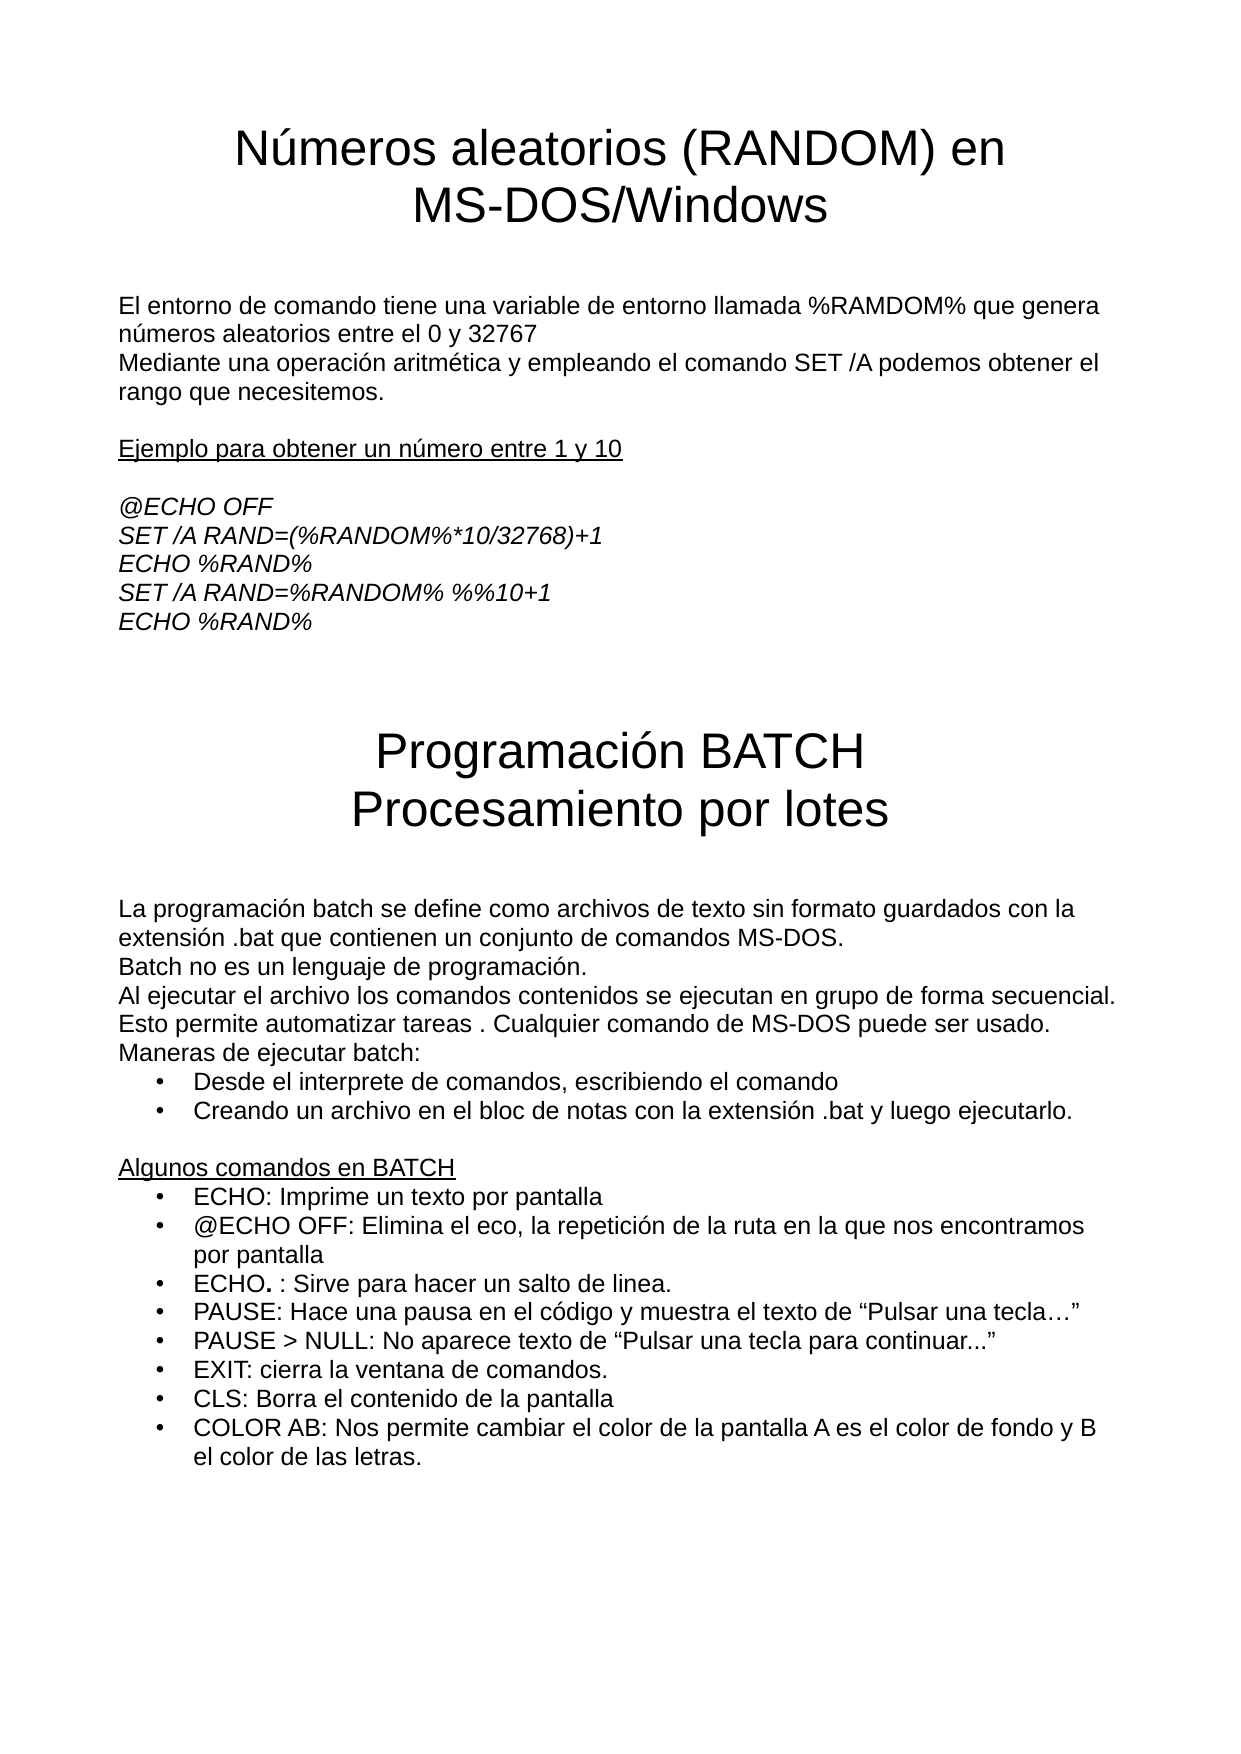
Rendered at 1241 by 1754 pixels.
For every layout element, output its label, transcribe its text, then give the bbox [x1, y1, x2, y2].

text ECHO %RAND% [118, 607, 1122, 636]
list PAUSE: Hace una pausa en el código y muestra el texto de “Pulsar una tecla…” [156, 1297, 1122, 1326]
text Batch no es un lenguaje de programación. [118, 952, 1122, 981]
text Mediante una operación aritmética y empleando el comando SET /A podemos obtener el rango que necesitemos. [118, 348, 1122, 406]
text Números aleatorios (RANDOM) en [118, 118, 1122, 176]
text Ejemplo para obtener un número entre 1 y 10 [118, 434, 1122, 463]
text ECHO %RAND% [118, 549, 1122, 578]
list PAUSE > NULL: No aparece texto de “Pulsar una tecla para continuar...” [156, 1326, 1122, 1355]
text Algunos comandos en BATCH [118, 1153, 1122, 1182]
list Desde el interprete de comandos, escribiendo el comando [156, 1067, 1122, 1096]
list EXIT: cierra la ventana de comandos. [156, 1355, 1122, 1384]
text La programación batch se define como archivos de texto sin formato guardados con la extensión .bat que contienen un conjunto de comandos MS-DOS. [118, 894, 1122, 952]
list ECHO. : Sirve para hacer un salto de linea. [156, 1268, 1122, 1297]
list Creando un archivo en el bloc de notas con la extensión .bat y luego ejecutarlo. [156, 1096, 1122, 1124]
text SET /A RAND=(%RANDOM%*10/32768)+1 [118, 521, 1122, 549]
text SET /A RAND=%RANDOM% %%10+1 [118, 578, 1122, 607]
text El entorno de comando tiene una variable de entorno llamada %RAMDOM% que genera números aleatorios entre el 0 y 32767 [118, 291, 1122, 348]
list ECHO: Imprime un texto por pantalla [156, 1182, 1122, 1211]
list CLS: Borra el contenido de la pantalla [156, 1384, 1122, 1413]
list COLOR AB: Nos permite cambiar el color de la pantalla A es el color de fondo y B el color de las letras. [156, 1413, 1122, 1470]
text MS-DOS/Windows [118, 176, 1122, 233]
text Programación BATCH [118, 722, 1122, 779]
text Maneras de ejecutar batch: [118, 1038, 1122, 1067]
text Procesamiento por lotes [118, 779, 1122, 837]
text Al ejecutar el archivo los comandos contenidos se ejecutan en grupo de forma secuencial. [118, 981, 1122, 1009]
text Esto permite automatizar tareas . Cualquier comando de MS-DOS puede ser usado. [118, 1009, 1122, 1038]
list @ECHO OFF: Elimina el eco, la repetición de la ruta en la que nos encontramos por pantalla [156, 1211, 1122, 1268]
text @ECHO OFF [118, 492, 1122, 521]
